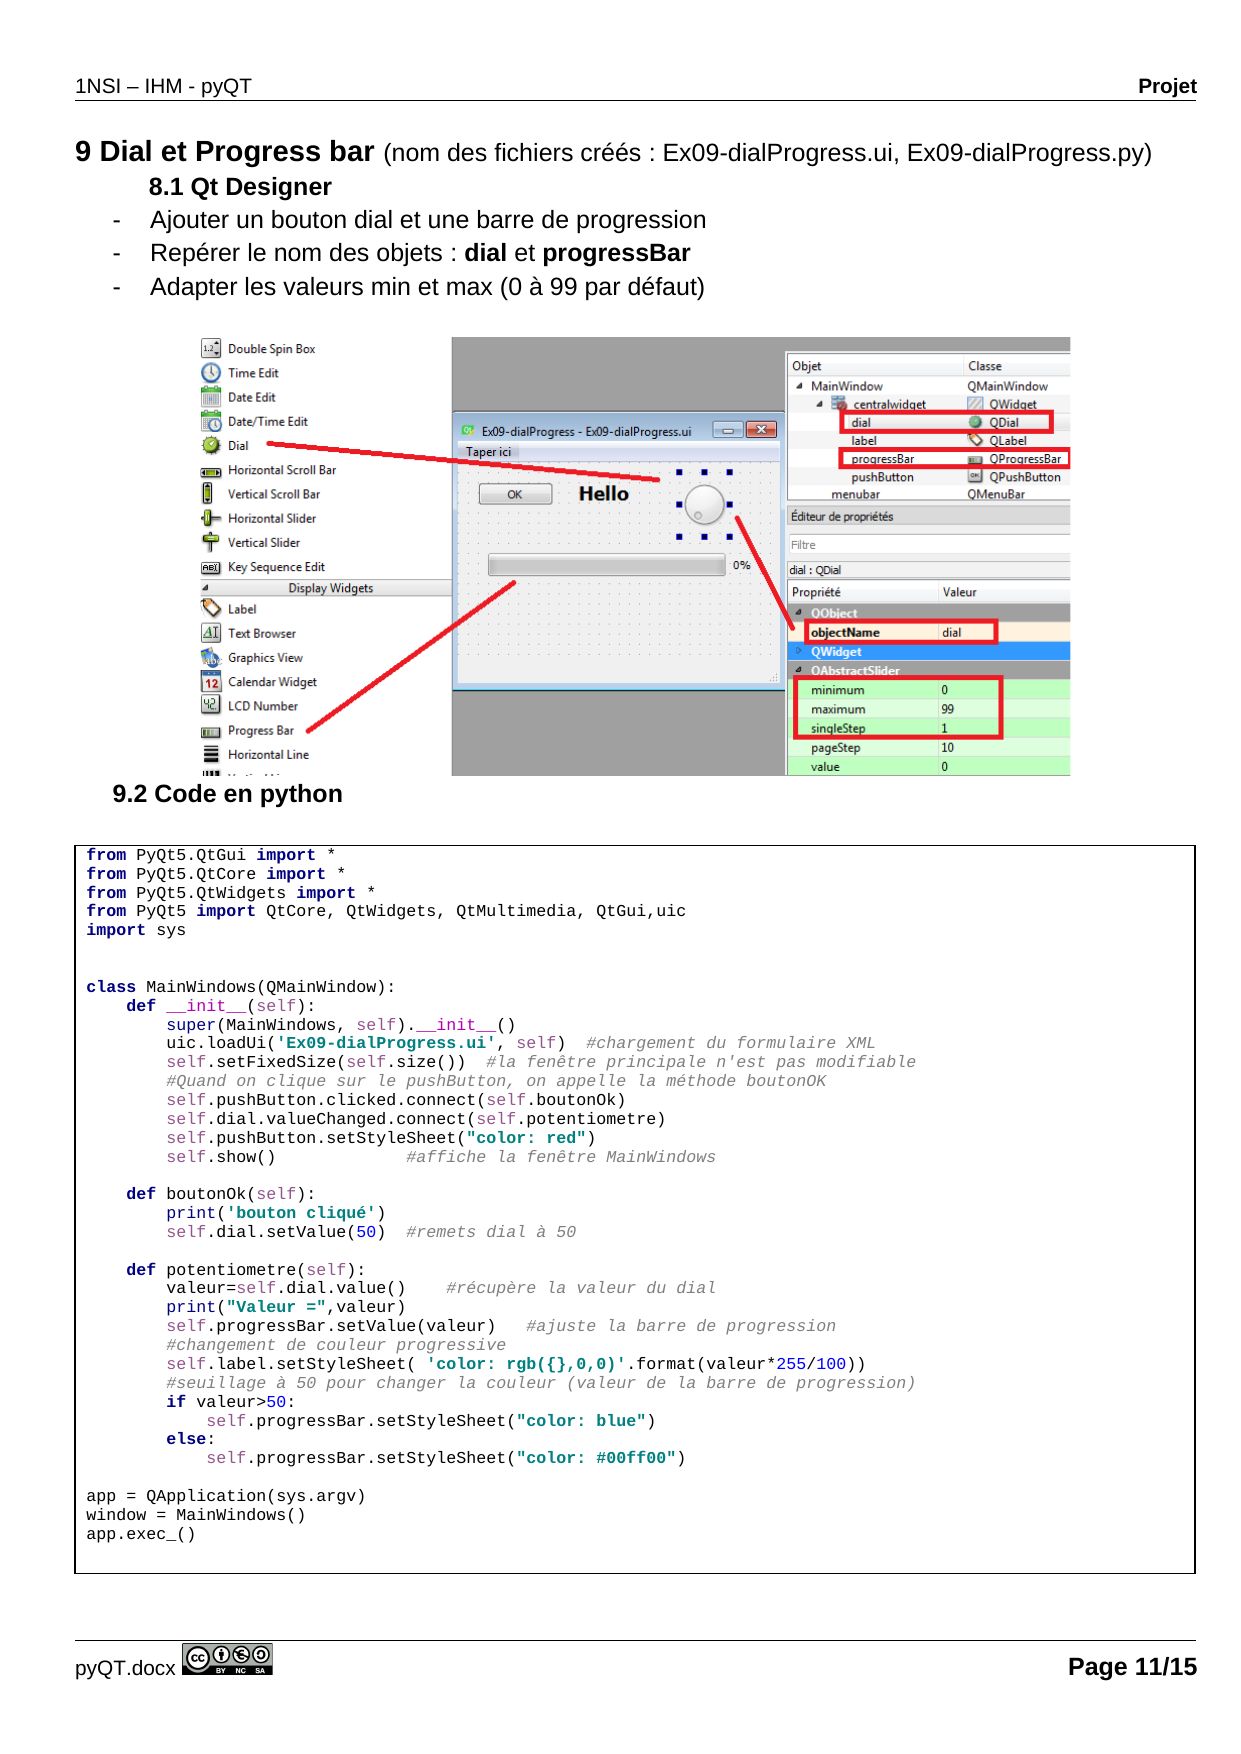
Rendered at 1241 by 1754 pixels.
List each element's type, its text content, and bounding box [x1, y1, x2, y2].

text 9.2 Code en python [112, 779, 1196, 808]
text 8.1 Qt Designer [75, 172, 1196, 201]
picture [182, 1643, 273, 1675]
list Ajouter un bouton dial et une barre de progression [112, 205, 1196, 234]
text 9 Dial et Progress bar (nom des fichiers créés : Ex09-dialProgress.ui, Ex09-dialProgress.py) [75, 134, 1196, 167]
picture [200, 337, 1071, 776]
list Adapter les valeurs min et max (0 à 99 par défaut) [112, 271, 1196, 300]
list Repérer le nom des objets : dial et progressBar [112, 238, 1196, 267]
table_header from PyQt5.QtGui import * from PyQt5.QtCore import * from PyQt5.QtWidgets import * from PyQt5 import QtCore, QtWidgets, QtMultimedia, QtGui,uic import sys class MainWindows(QMainWindow): def __init__(self): super(MainWindows, self).__init__() uic.loadUi('Ex09-dialProgress.ui', self) #chargement du formulaire XML self.setFixedSize(self.size()) #la fenêtre principale n'est pas modifiable #Quand on clique sur le pushButton, on appelle la méthode boutonOK self.pushButton.clicked.connect(self.boutonOk) self.dial.valueChanged.connect(self.potentiometre) self.pushButton.setStyleSheet("color: red") self.show() #affiche la fenêtre MainWindows def boutonOk(self): print('bouton cliqué') self.dial.setValue(50) #remets dial à 50 def potentiometre(self): valeur=self.dial.value() #récupère la valeur du dial print("Valeur =",valeur) self.progressBar.setValue(valeur) #ajuste la barre de progression #changement de couleur progressive self.label.setStyleSheet( 'color: rgb({},0,0)'.format(valeur*255/100)) #seuillage à 50 pour changer la couleur (valeur de la barre de progression) if valeur>50: self.progressBar.setStyleSheet("color: blue") else: self.progressBar.setStyleSheet("color: #00ff00") app = QApplication(sys.argv) window = MainWindows() app.exec_() [76, 846, 1194, 1573]
